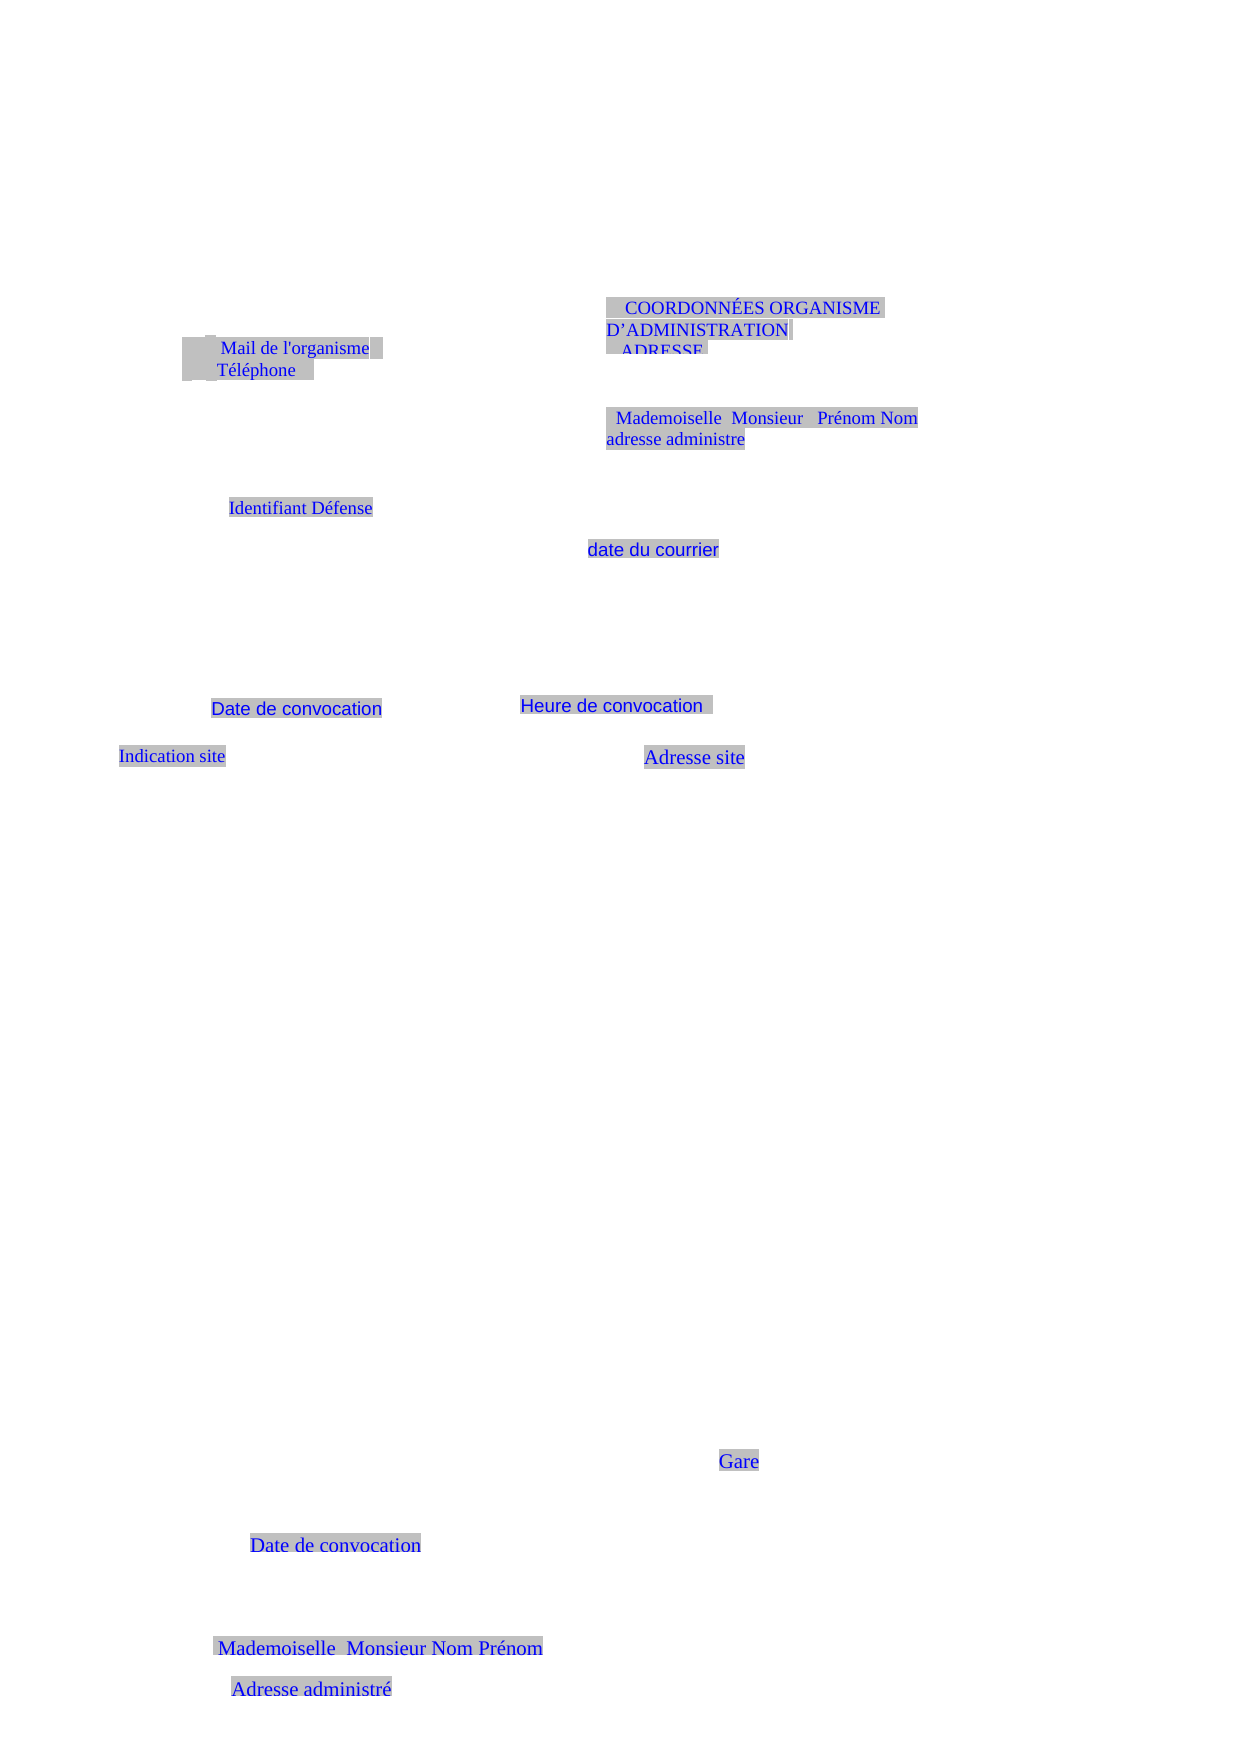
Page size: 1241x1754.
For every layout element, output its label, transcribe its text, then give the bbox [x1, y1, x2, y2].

text Adresse administré [231, 1676, 1004, 1696]
text adresse administre [606, 428, 1079, 450]
text Identifiant Défense [228, 497, 420, 517]
text date du courrier [587, 539, 817, 558]
text <#var organisme = ORGANISME#> Mail de l'organisme <#endvar#> [182, 337, 542, 359]
text <#var organisme = ORGANISME#> Téléphone <#endvar#> [182, 359, 542, 380]
text Indication site [119, 745, 573, 767]
text <#var organisme = ORGANISME#> COORDONNÉES ORGANISME D’ADMINISTRATION <#endvar#> [606, 297, 1042, 340]
text <#var organisme = ORGANISME#> ADRESSE <#endvar#> [606, 340, 1042, 354]
text Date de convocation [211, 698, 422, 718]
text Adresse site [644, 745, 1098, 769]
text <#ifnot SI_HOMME#>Mademoiselle <#endifnot#> <#if SI_HOMME#>Monsieur<#endif#> Nom Prénom [212, 1636, 712, 1655]
text <#ifnot SI_HOMME#>Mademoiselle <#endifnot#> <#if SI_HOMME#>Monsieur<#endif#> Prénom Nom [606, 407, 1079, 428]
text Heure de convocation [520, 695, 782, 714]
text Gare [719, 1449, 1098, 1470]
text Date de convocation [250, 1533, 611, 1552]
